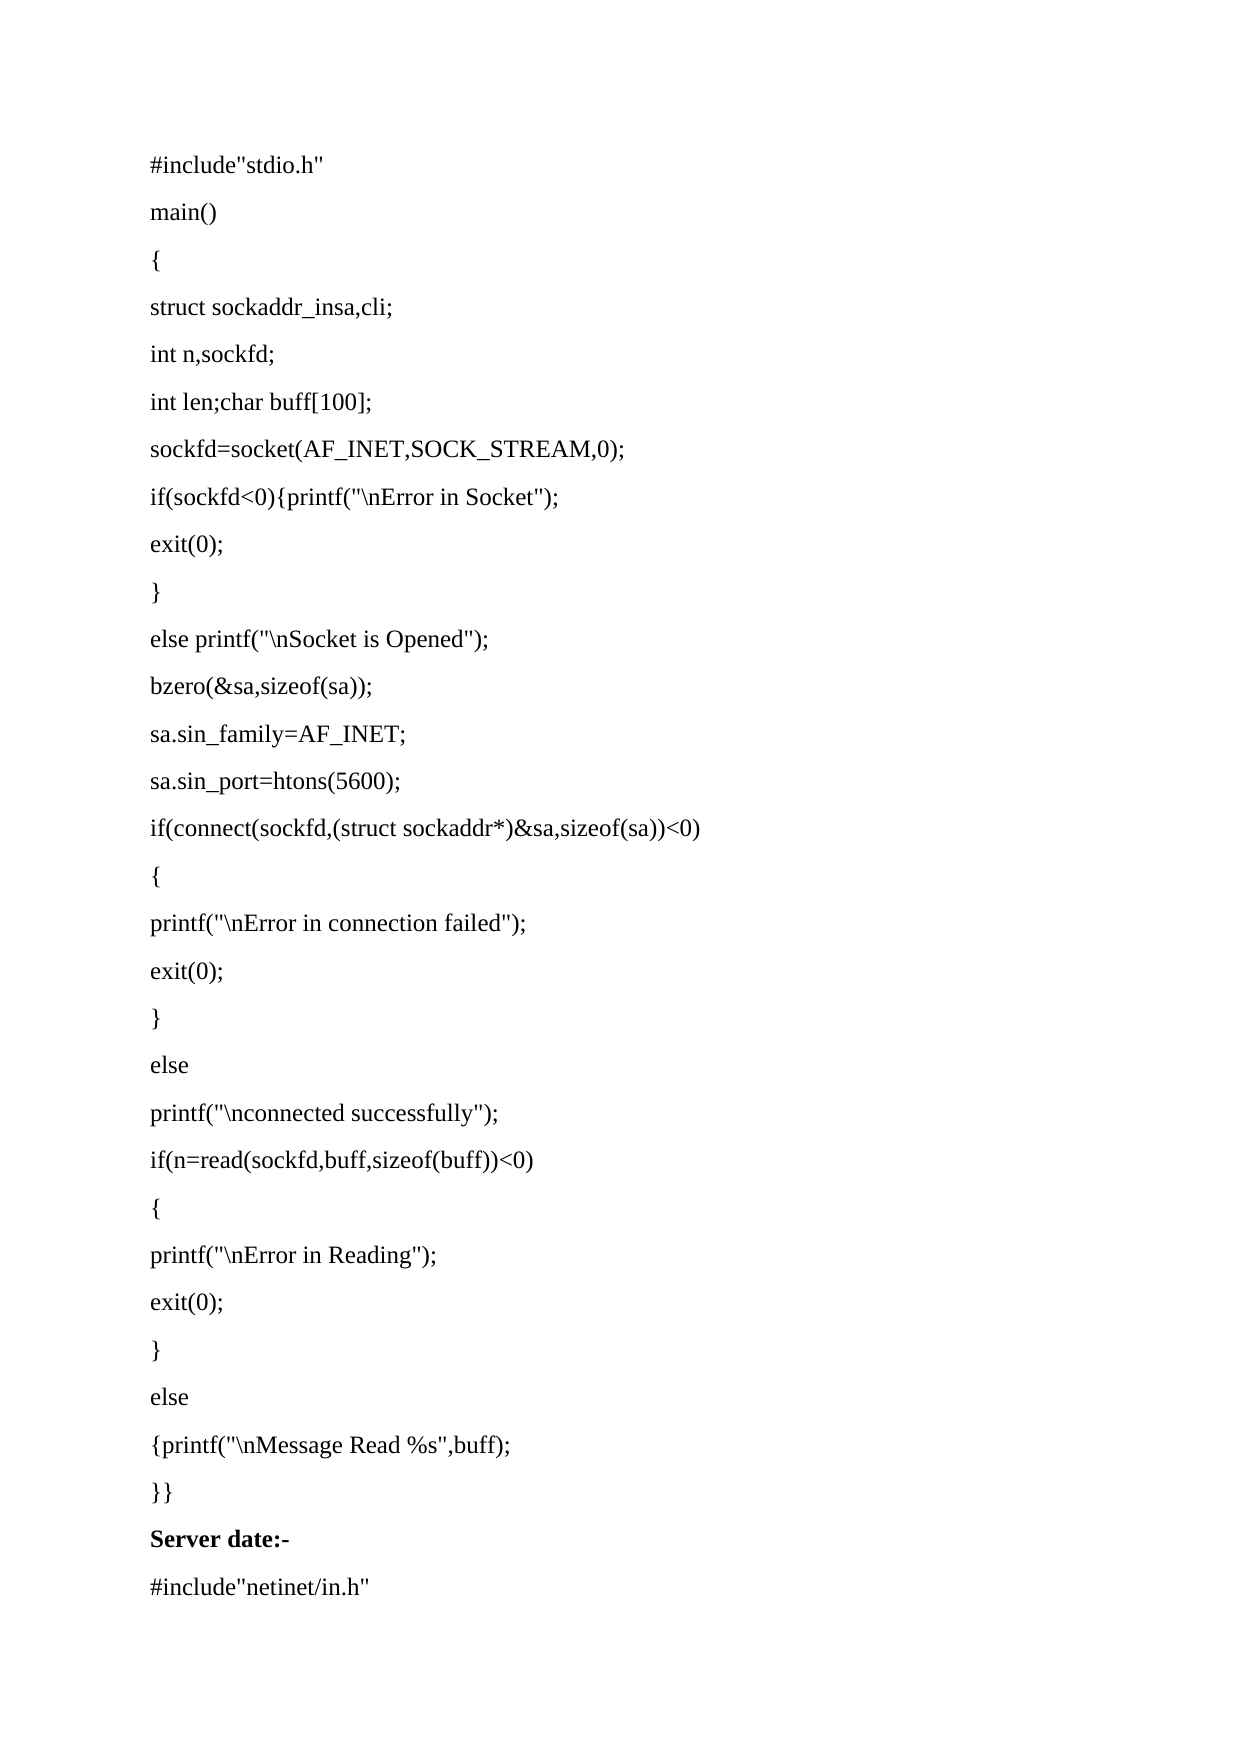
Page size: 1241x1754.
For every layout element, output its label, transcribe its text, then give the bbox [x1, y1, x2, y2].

text } [150, 1003, 1090, 1032]
text #include"stdio.h" [150, 150, 1090, 179]
text }} [150, 1477, 1090, 1506]
text else printf("\nSocket is Opened"); [150, 624, 1090, 653]
text sa.sin_port=htons(5600); [150, 766, 1090, 795]
text sa.sin_family=AF_INET; [150, 719, 1090, 747]
text exit(0); [150, 1287, 1090, 1316]
text exit(0); [150, 529, 1090, 558]
text } [150, 577, 1090, 605]
text } [150, 1335, 1090, 1364]
text int n,sockfd; [150, 339, 1090, 368]
text main() [150, 197, 1090, 226]
text if(connect(sockfd,(struct sockaddr*)&sa,sizeof(sa))<0) [150, 813, 1090, 842]
text else [150, 1382, 1090, 1411]
text if(sockfd<0){printf("\nError in Socket"); [150, 482, 1090, 511]
text #include"netinet/in.h" [150, 1572, 1090, 1601]
text bzero(&sa,sizeof(sa)); [150, 671, 1090, 700]
text exit(0); [150, 956, 1090, 984]
text printf("\nError in Reading"); [150, 1240, 1090, 1269]
text { [150, 861, 1090, 890]
text { [150, 1193, 1090, 1221]
text Server date:- [150, 1524, 1090, 1553]
text if(n=read(sockfd,buff,sizeof(buff))<0) [150, 1145, 1090, 1174]
text printf("\nconnected successfully"); [150, 1098, 1090, 1127]
text { [150, 245, 1090, 273]
text printf("\nError in connection failed"); [150, 908, 1090, 937]
text else [150, 1051, 1090, 1079]
text struct sockaddr_insa,cli; [150, 292, 1090, 321]
text {printf("\nMessage Read %s",buff); [150, 1430, 1090, 1458]
text int len;char buff[100]; [150, 387, 1090, 416]
text sockfd=socket(AF_INET,SOCK_STREAM,0); [150, 434, 1090, 463]
